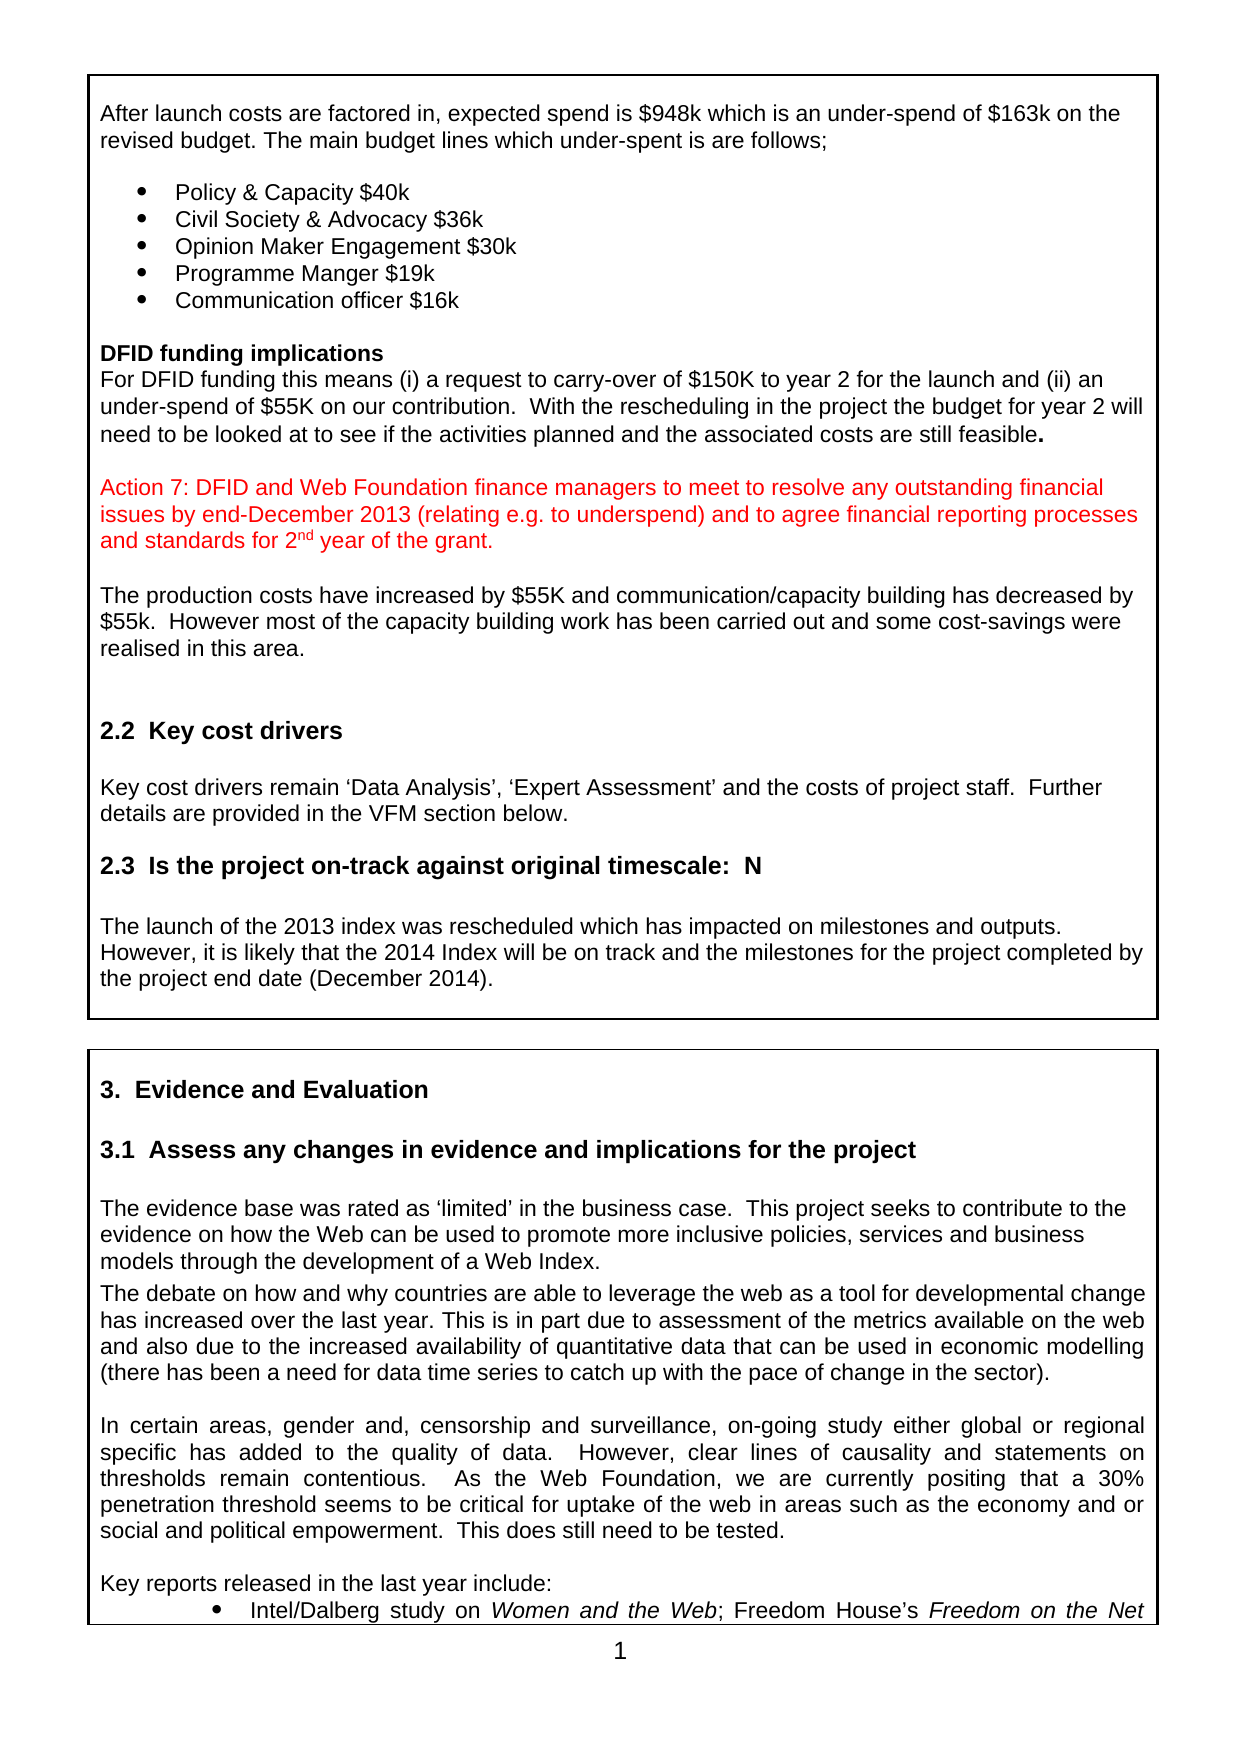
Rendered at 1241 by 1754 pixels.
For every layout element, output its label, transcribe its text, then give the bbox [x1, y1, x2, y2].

table_cell After launch costs are factored in, expected spend is $948k which is an under-spend of $163k on the revised budget. The main budget lines which under-spent is are follows; Policy & Capacity $40k Civil Society & Advocacy $36k Opinion Maker Engagement $30k Programme Manger $19k Communication officer $16k DFID funding implications For DFID funding this means (i) a request to carry-over of $150K to year 2 for the launch and (ii) an under-spend of $55K on our contribution. With the rescheduling in the project the budget for year 2 will need to be looked at to see if the activities planned and the associated costs are still feasible. Action 7: DFID and Web Foundation finance managers to meet to resolve any outstanding financial issues by end-December 2013 (relating e.g. to underspend) and to agree financial reporting processes and standards for 2nd year of the grant. The production costs have increased by $55K and communication/capacity building has decreased by $55k. However most of the capacity building work has been carried out and some cost-savings were realised in this area. 2.2 Key cost drivers Key cost drivers remain ‘Data Analysis’, ‘Expert Assessment’ and the costs of project staff. Further details are provided in the VFM section below. 2.3 Is the project on-track against original timescale: N The launch of the 2013 index was rescheduled which has impacted on milestones and outputs. However, it is likely that the 2014 Index will be on track and the milestones for the project completed by the project end date (December 2014). [90, 76, 1156, 1018]
table_cell 3.1 Assess any changes in evidence and implications for the project The evidence base was rated as ‘limited’ in the business case. This project seeks to contribute to the evidence on how the Web can be used to promote more inclusive policies, services and business models through the development of a Web Index. The debate on how and why countries are able to leverage the web as a tool for developmental change has increased over the last year. This is in part due to assessment of the metrics available on the web and also due to the increased availability of quantitative data that can be used in economic modelling (there has been a need for data time series to catch up with the pace of change in the sector). In certain areas, gender and, censorship and surveillance, on-going study either global or regional specific has added to the quality of data. However, clear lines of causality and statements on thresholds remain contentious. As the Web Foundation, we are currently positing that a 30% penetration threshold seems to be critical for uptake of the web in areas such as the economy and or social and political empowerment. This does still need to be tested. Key reports released in the last year include: Intel/Dalberg study on Women and the Web; Freedom House’s Freedom on the Net [90, 1110, 1156, 1623]
table_header 3. Evidence and Evaluation [90, 1050, 1156, 1110]
